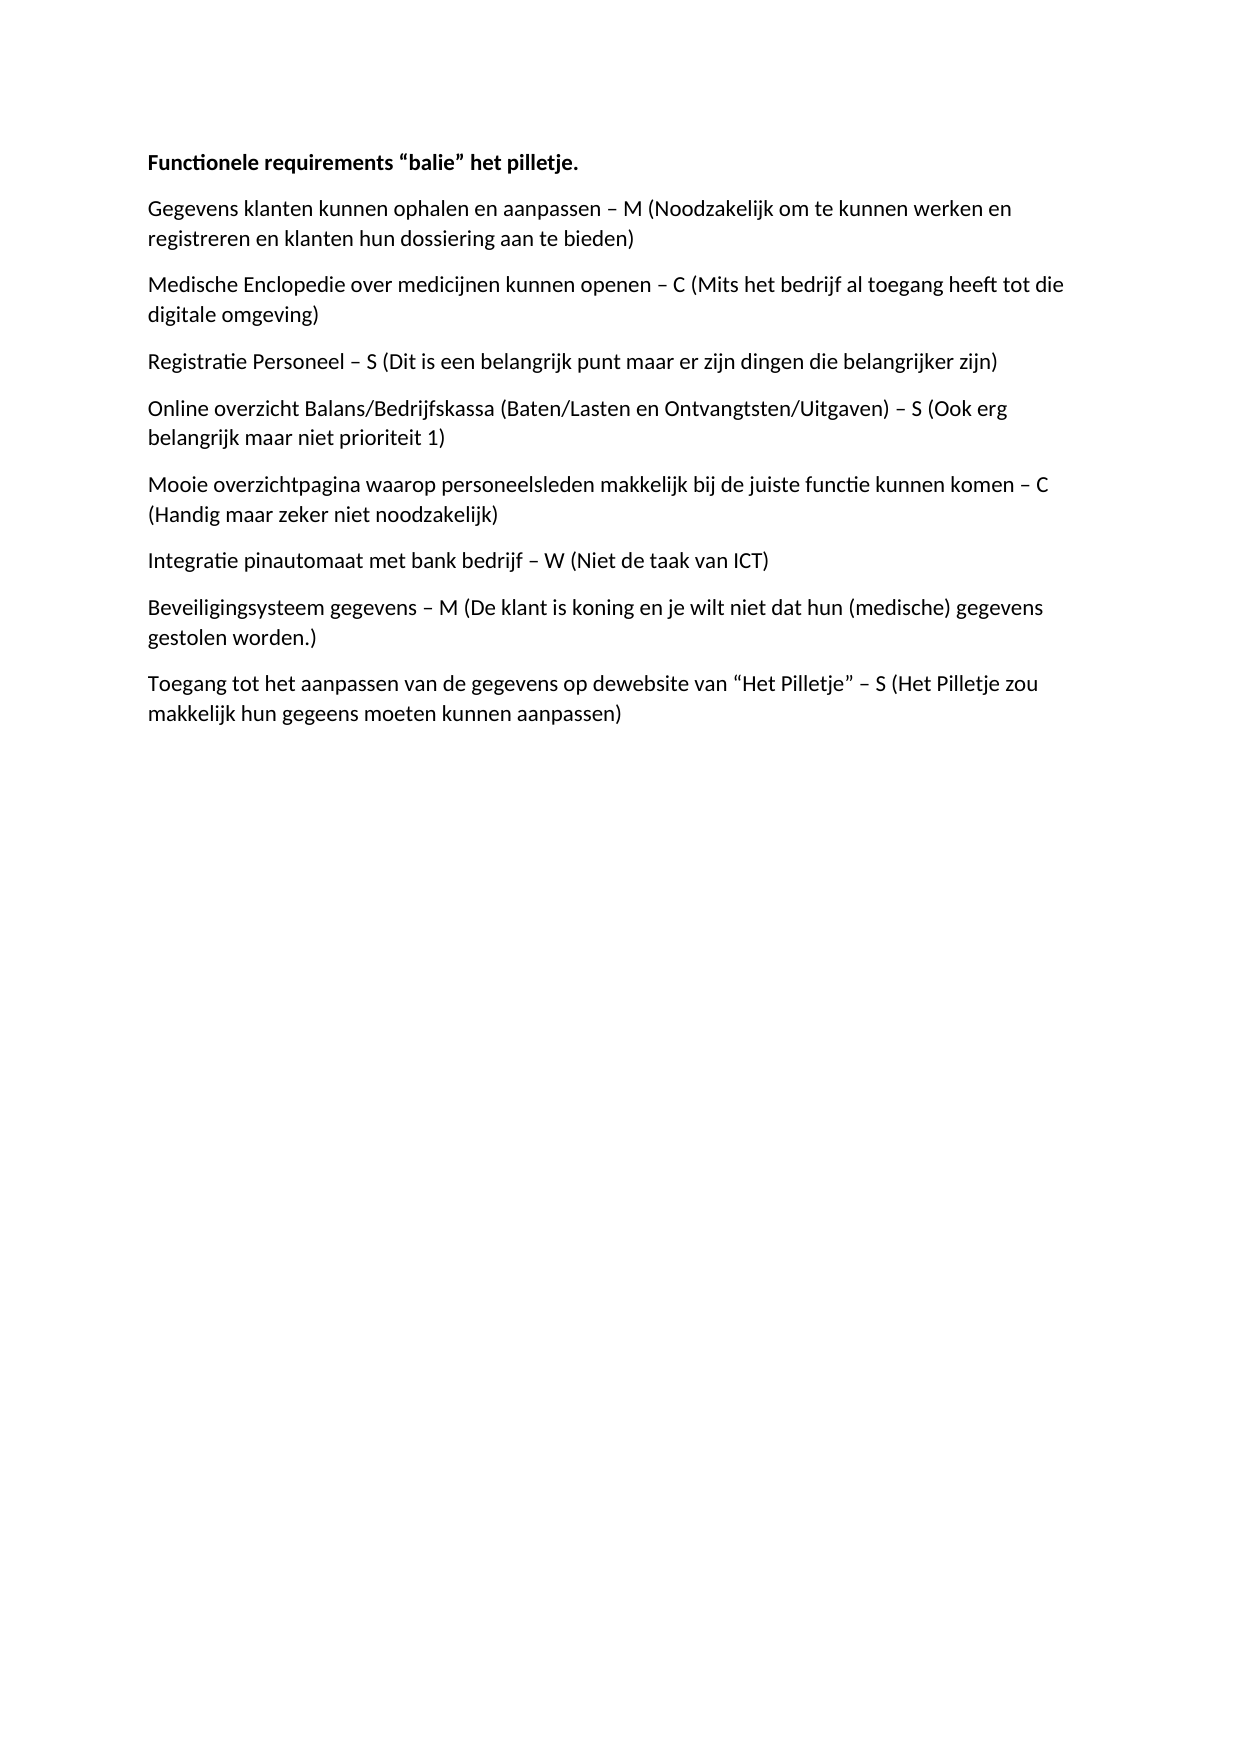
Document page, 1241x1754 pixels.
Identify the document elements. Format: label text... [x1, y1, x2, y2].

text Integratie pinautomaat met bank bedrijf – W (Niet de taak van ICT) [148, 547, 1093, 574]
text Mooie overzichtpagina waarop personeelsleden makkelijk bij de juiste functie kunnen komen – C (Handig maar zeker niet noodzakelijk) [148, 470, 1093, 528]
text Gegevens klanten kunnen ophalen en aanpassen – M (Noodzakelijk om te kunnen werken en registreren en klanten hun dossiering aan te bieden) [148, 194, 1093, 252]
text Beveiligingsysteem gegevens – M (De klant is koning en je wilt niet dat hun (medische) gegevens gestolen worden.) [148, 593, 1093, 651]
text Functionele requirements “balie” het pilletje. [148, 148, 1093, 176]
text Toegang tot het aanpassen van de gegevens op dewebsite van “Het Pilletje” – S (Het Pilletje zou makkelijk hun gegeens moeten kunnen aanpassen) [148, 669, 1093, 727]
text Online overzicht Balans/Bedrijfskassa (Baten/Lasten en Ontvangtsten/Uitgaven) – S (Ook erg belangrijk maar niet prioriteit 1) [148, 394, 1093, 452]
text Registratie Personeel – S (Dit is een belangrijk punt maar er zijn dingen die belangrijker zijn) [148, 347, 1093, 375]
text Medische Enclopedie over medicijnen kunnen openen – C (Mits het bedrijf al toegang heeft tot die digitale omgeving) [148, 271, 1093, 328]
